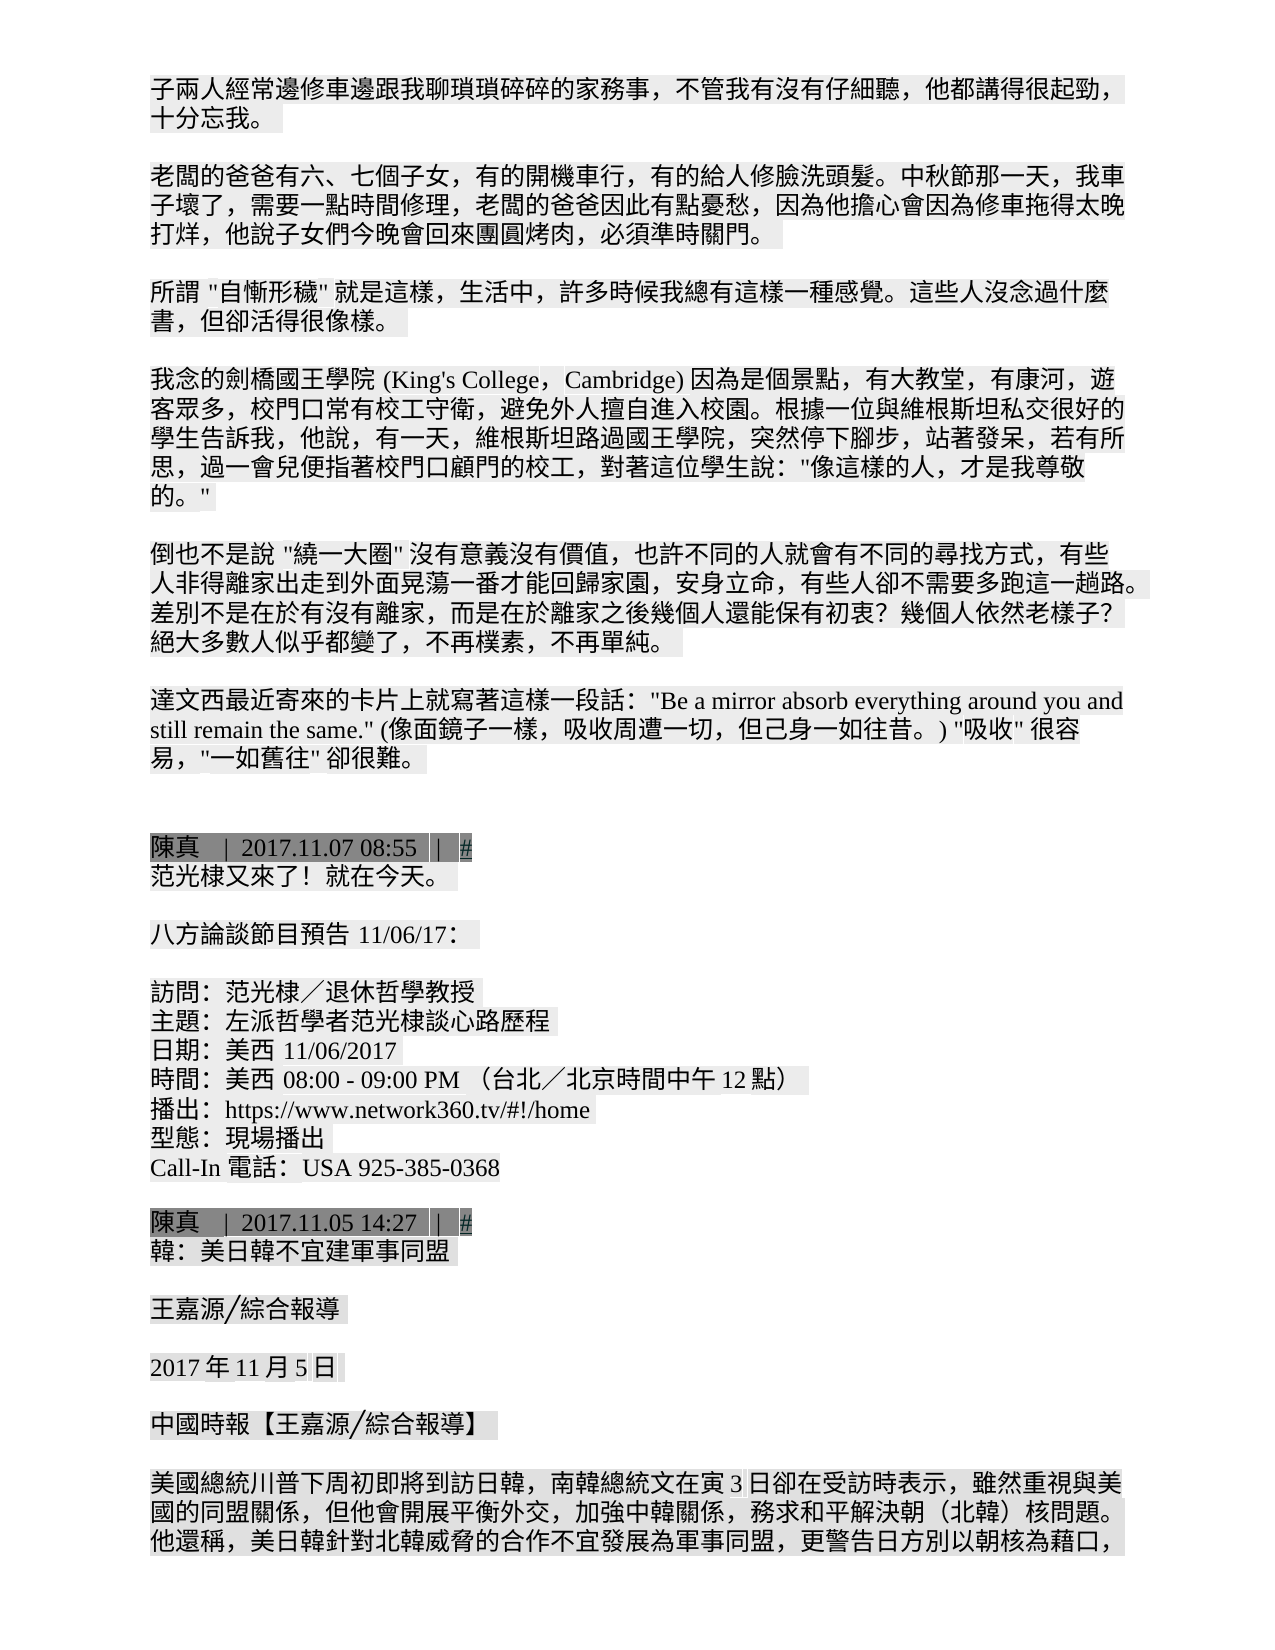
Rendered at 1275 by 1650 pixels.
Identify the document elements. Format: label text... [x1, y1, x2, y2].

text 范光棣又來了！就在今天。 八方論談節目預告 11/06/17： 訪問：范光棣／退休哲學教授 主題：左派哲學者范光棣談心路歷程 日期：美西 11/06/2017 時間：美西 08:00 - 09:00 PM （台北／北京時間中午12點） 播出：https://www.network360.tv/#!/home 型態：現場播出 Call-In 電話：USA 925-385-0368 [150, 862, 1125, 1183]
text 陳真 | 2017.11.05 14:27 | # [150, 1208, 1125, 1237]
text 韓：美日韓不宜建軍事同盟 王嘉源╱綜合報導 2017年11月5日 中國時報【王嘉源╱綜合報導】 美國總統川普下周初即將到訪日韓，南韓總統文在寅3日卻在受訪時表示，雖然重視與美國的同盟關係，但他會開展平衡外交，加強中韓關係，務求和平解決朝（北韓）核問題。他還稱，美日韓針對北韓威脅的合作不宜發展為軍事同盟，更警告日方別以朝核為藉口， [150, 1237, 1125, 1556]
text 陳真 | 2017.11.07 08:55 | # [150, 833, 1125, 862]
text 范光棣這回講得比較好，不過常有收音不良情形。 他好像有提到自己的 "回憶錄"，書名叫 "繞了一大圈"，我以為這是一本新書，於是用 "繞了一大圈" 及"范光棣" 去找，結果卻找到自己的"紕漏先生" 這段留言來。我也是繞了一大圈，努力剝著洋蔥想找出真正的洋蔥，離家出走四處尋找回家的路，一轉身，已是大半個人生。 小時候，剛上學時，老師叫每位同學寫下 "我的志向"，我寫我的志向是當農夫。老師叫我去接受輔導說："笨蛋，當農夫不用志向啦，你不念書，以後就是只能當農夫"。於是我改立別的志向，揚帆出海，想找出 "我為何知道茶杯是茶杯" 的奧祕，想找到事物的 1，從而2, 3, 4, 5, 6.....無限開展。結果，繞了一大圈，什麼奧秘也沒找到。維根斯坦說，當我繞了一大圈，終於回到家，卻發現家中什麼令人驚訝的奧祕也沒有，諸事如常，這事本身卻十足讓我非常驚訝。 維根斯坦說，分析哲學家就是剝著洋蔥尋找洋蔥的笨蛋。他還說，哲學是這樣一種東西，就像皮膚癢，這裏癢，那裏也癢，東抓西抓，慢慢就不癢了。從癢到不癢，從不顧一切離開家門到滿身滄桑地回到家，思想的最大成就，大概就是這樣。因此他說，"哲學的最大成就是不再從事哲學"。 新家附近有個機車行，最近跟他買了一輛新機車，老闆個子小小的，跟他爸一起經營，父子兩人經常邊修車邊跟我聊瑣瑣碎碎的家務事，不管我有沒有仔細聽，他都講得很起勁，十分忘我。 老闆的爸爸有六、七個子女，有的開機車行，有的給人修臉洗頭髮。中秋節那一天，我車子壞了，需要一點時間修理，老闆的爸爸因此有點憂愁，因為他擔心會因為修車拖得太晚打烊，他說子女們今晚會回來團圓烤肉，必須準時關門。 所謂 "自慚形穢" 就是這樣，生活中，許多時候我總有這樣一種感覺。這些人沒念過什麼書，但卻活得很像樣。 我念的劍橋國王學院 (King's College，Cambridge) 因為是個景點，有大教堂，有康河，遊客眾多，校門口常有校工守衛，避免外人擅自進入校園。根據一位與維根斯坦私交很好的學生告訴我，他說，有一天，維根斯坦路過國王學院，突然停下腳步，站著發呆，若有所思，過一會兒便指著校門口顧門的校工，對著這位學生說："像這樣的人，才是我尊敬的。" 倒也不是說 "繞一大圈" 沒有意義沒有價值，也許不同的人就會有不同的尋找方式，有些人非得離家出走到外面晃蕩一番才能回歸家園，安身立命，有些人卻不需要多跑這一趟路。差別不是在於有沒有離家，而是在於離家之後幾個人還能保有初衷？幾個人依然老樣子？絕大多數人似乎都變了，不再樸素，不再單純。 達文西最近寄來的卡片上就寫著這樣一段話："Be a mirror absorb everything around you and still remain the same." (像面鏡子一樣，吸收周遭一切，但己身一如往昔。) "吸收" 很容易，"一如舊往" 卻很難。 [150, 75, 1125, 774]
